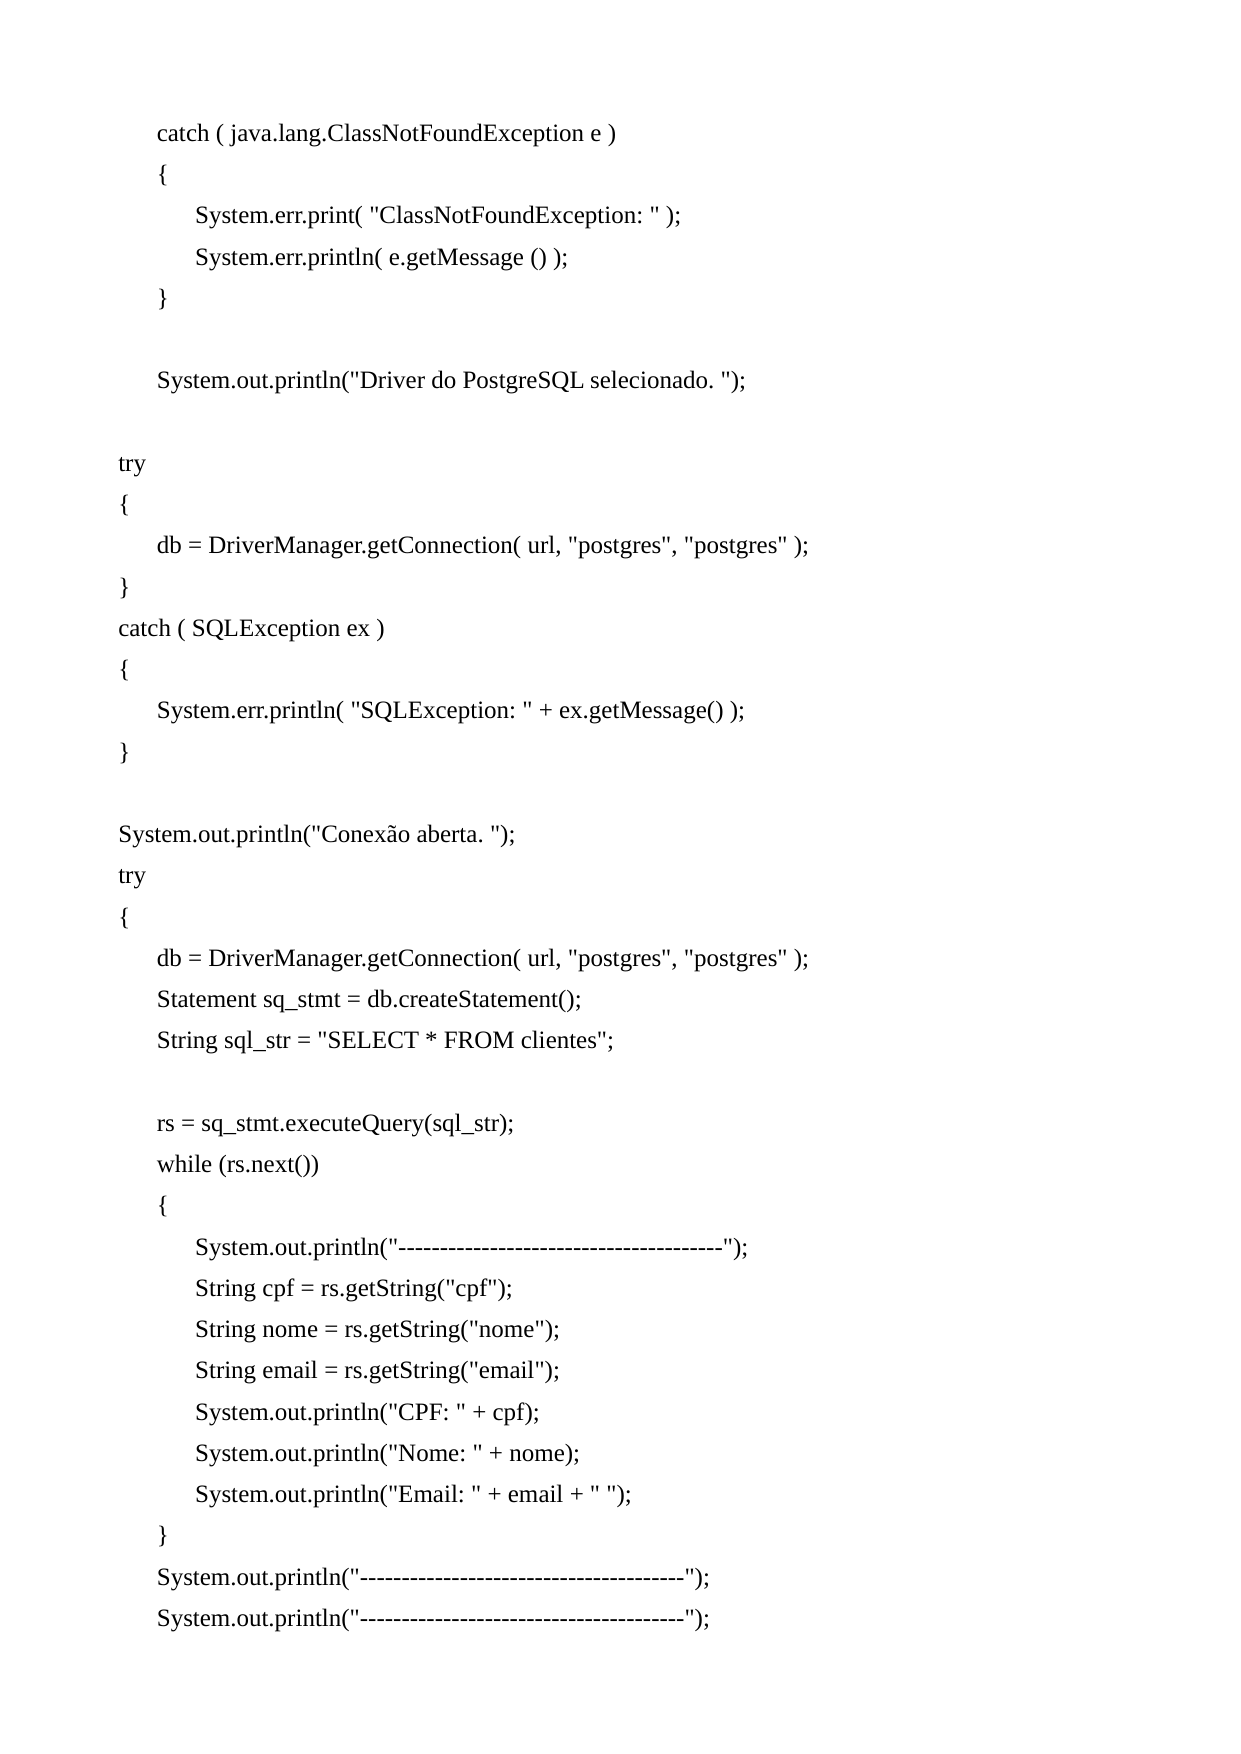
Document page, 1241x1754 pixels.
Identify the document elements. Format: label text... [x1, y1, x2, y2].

text while (rs.next()) [118, 1149, 1122, 1178]
text System.out.println("---------------------------------------"); [118, 1603, 1122, 1632]
text { [118, 489, 1122, 518]
text { [118, 654, 1122, 683]
text System.out.println("CPF: " + cpf); [118, 1397, 1122, 1426]
text { [118, 902, 1122, 931]
text } [118, 737, 1122, 766]
text String cpf = rs.getString("cpf"); [118, 1273, 1122, 1302]
text System.err.print( "ClassNotFoundException: " ); [118, 201, 1122, 229]
text { [118, 159, 1122, 188]
text System.err.println( "SQLException: " + ex.getMessage() ); [118, 696, 1122, 724]
text db = DriverManager.getConnection( url, "postgres", "postgres" ); [118, 943, 1122, 972]
text { [118, 1191, 1122, 1219]
text System.out.println("Nome: " + nome); [118, 1438, 1122, 1467]
text String email = rs.getString("email"); [118, 1356, 1122, 1384]
text catch ( java.lang.ClassNotFoundException e ) [118, 118, 1122, 147]
text } [118, 283, 1122, 312]
text db = DriverManager.getConnection( url, "postgres", "postgres" ); [118, 531, 1122, 559]
text System.out.println("---------------------------------------"); [118, 1232, 1122, 1261]
text catch ( SQLException ex ) [118, 613, 1122, 642]
text System.out.println("Driver do PostgreSQL selecionado. "); [118, 366, 1122, 394]
text String sql_str = "SELECT * FROM clientes"; [118, 1026, 1122, 1054]
text String nome = rs.getString("nome"); [118, 1314, 1122, 1343]
text rs = sq_stmt.executeQuery(sql_str); [118, 1108, 1122, 1137]
text } [118, 572, 1122, 601]
text } [118, 1521, 1122, 1549]
text System.err.println( e.getMessage () ); [118, 242, 1122, 271]
text System.out.println("Conexão aberta. "); [118, 819, 1122, 848]
text try [118, 861, 1122, 889]
text Statement sq_stmt = db.createStatement(); [118, 984, 1122, 1013]
text System.out.println("---------------------------------------"); [118, 1562, 1122, 1591]
text try [118, 448, 1122, 477]
text System.out.println("Email: " + email + " "); [118, 1479, 1122, 1508]
